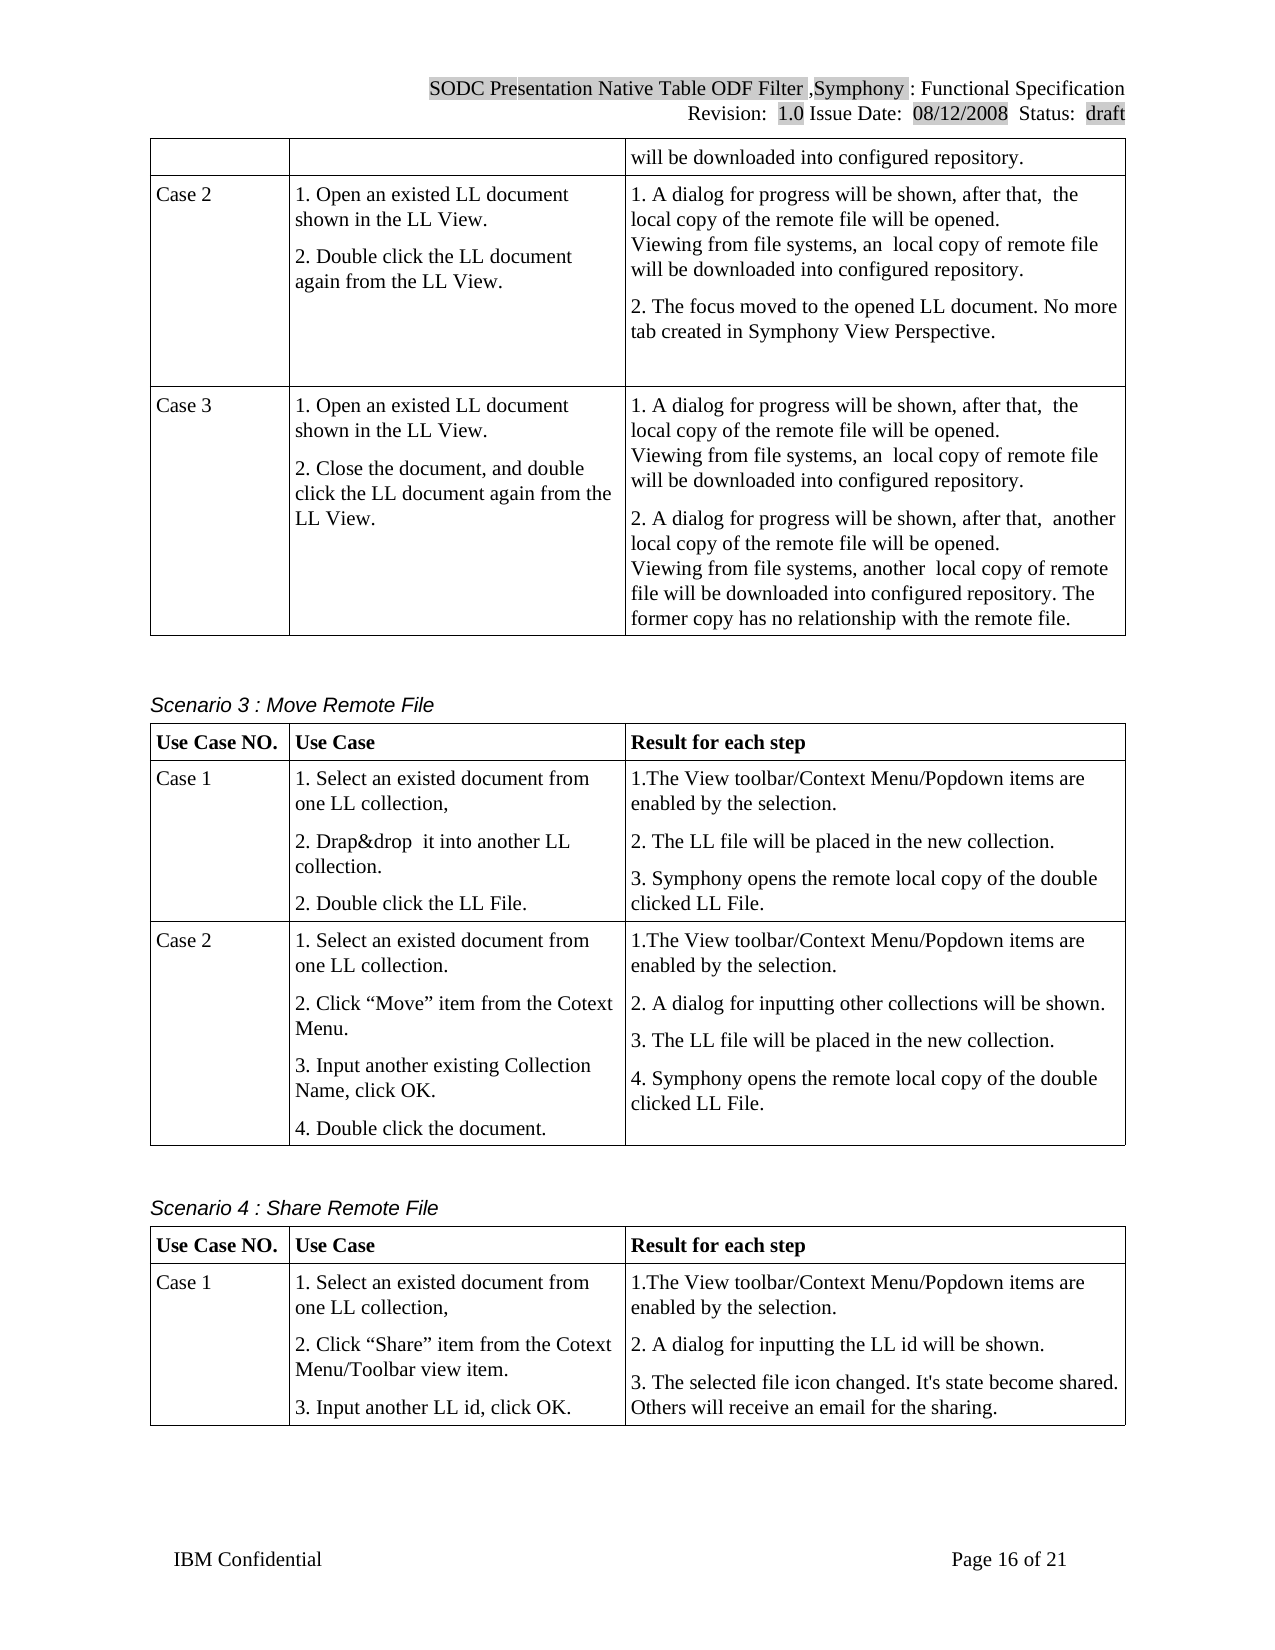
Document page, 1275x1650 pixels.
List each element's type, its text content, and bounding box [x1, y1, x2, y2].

table_header Use Case NO. [151, 724, 289, 759]
table_cell Case 3 [151, 387, 289, 635]
table_cell [290, 139, 625, 175]
table_cell 1. Select an existed document from one LL collection. 2. Click “Move” item from the Cotext Menu. 3. Input another existing Collection Name, click OK. 4. Double click the document. [290, 922, 625, 1145]
table_cell Case 1 [151, 1264, 289, 1424]
table_cell will be downloaded into configured repository. [626, 139, 1125, 175]
table_header Result for each step [626, 724, 1125, 759]
table_header Use Case NO. [151, 1227, 289, 1263]
table_cell 1. Open an existed LL document shown in the LL View. 2. Double click the LL document again from the LL View. [290, 176, 625, 386]
table_header Use Case [290, 724, 625, 759]
table_header Result for each step [626, 1227, 1125, 1263]
table_cell Case 2 [151, 922, 289, 1145]
table_cell Case 2 [151, 176, 289, 386]
table_cell 1. A dialog for progress will be shown, after that, the local copy of the remote file will be opened. Viewing from file systems, an local copy of remote file will be downloaded into configured repository. 2. The focus moved to the opened LL document. No more tab created in Symphony View Perspective. [626, 176, 1125, 386]
table_cell [151, 139, 289, 175]
table_cell 1.The View toolbar/Context Menu/Popdown items are enabled by the selection. 2. The LL file will be placed in the new collection. 3. Symphony opens the remote local copy of the double clicked LL File. [626, 761, 1125, 921]
table_cell 1. A dialog for progress will be shown, after that, the local copy of the remote file will be opened. Viewing from file systems, an local copy of remote file will be downloaded into configured repository. 2. A dialog for progress will be shown, after that, another local copy of the remote file will be opened. Viewing from file systems, another local copy of remote file will be downloaded into configured repository. The former copy has no relationship with the remote file. [626, 387, 1125, 635]
subtitle Scenario 3 : Move Remote File [150, 692, 1125, 717]
subtitle Scenario 4 : Share Remote File [150, 1195, 1125, 1220]
table_cell 1.The View toolbar/Context Menu/Popdown items are enabled by the selection. 2. A dialog for inputting other collections will be shown. 3. The LL file will be placed in the new collection. 4. Symphony opens the remote local copy of the double clicked LL File. [626, 922, 1125, 1145]
table_cell 1. Select an existed document from one LL collection, 2. Drap&drop it into another LL collection. 2. Double click the LL File. [290, 761, 625, 921]
table_header Use Case [290, 1227, 625, 1263]
table_cell 1.The View toolbar/Context Menu/Popdown items are enabled by the selection. 2. A dialog for inputting the LL id will be shown. 3. The selected file icon changed. It's state become shared. Others will receive an email for the sharing. [626, 1264, 1125, 1424]
table_cell Case 1 [151, 761, 289, 921]
table_cell 1. Open an existed LL document shown in the LL View. 2. Close the document, and double click the LL document again from the LL View. [290, 387, 625, 635]
table_cell 1. Select an existed document from one LL collection, 2. Click “Share” item from the Cotext Menu/Toolbar view item. 3. Input another LL id, click OK. [290, 1264, 625, 1424]
